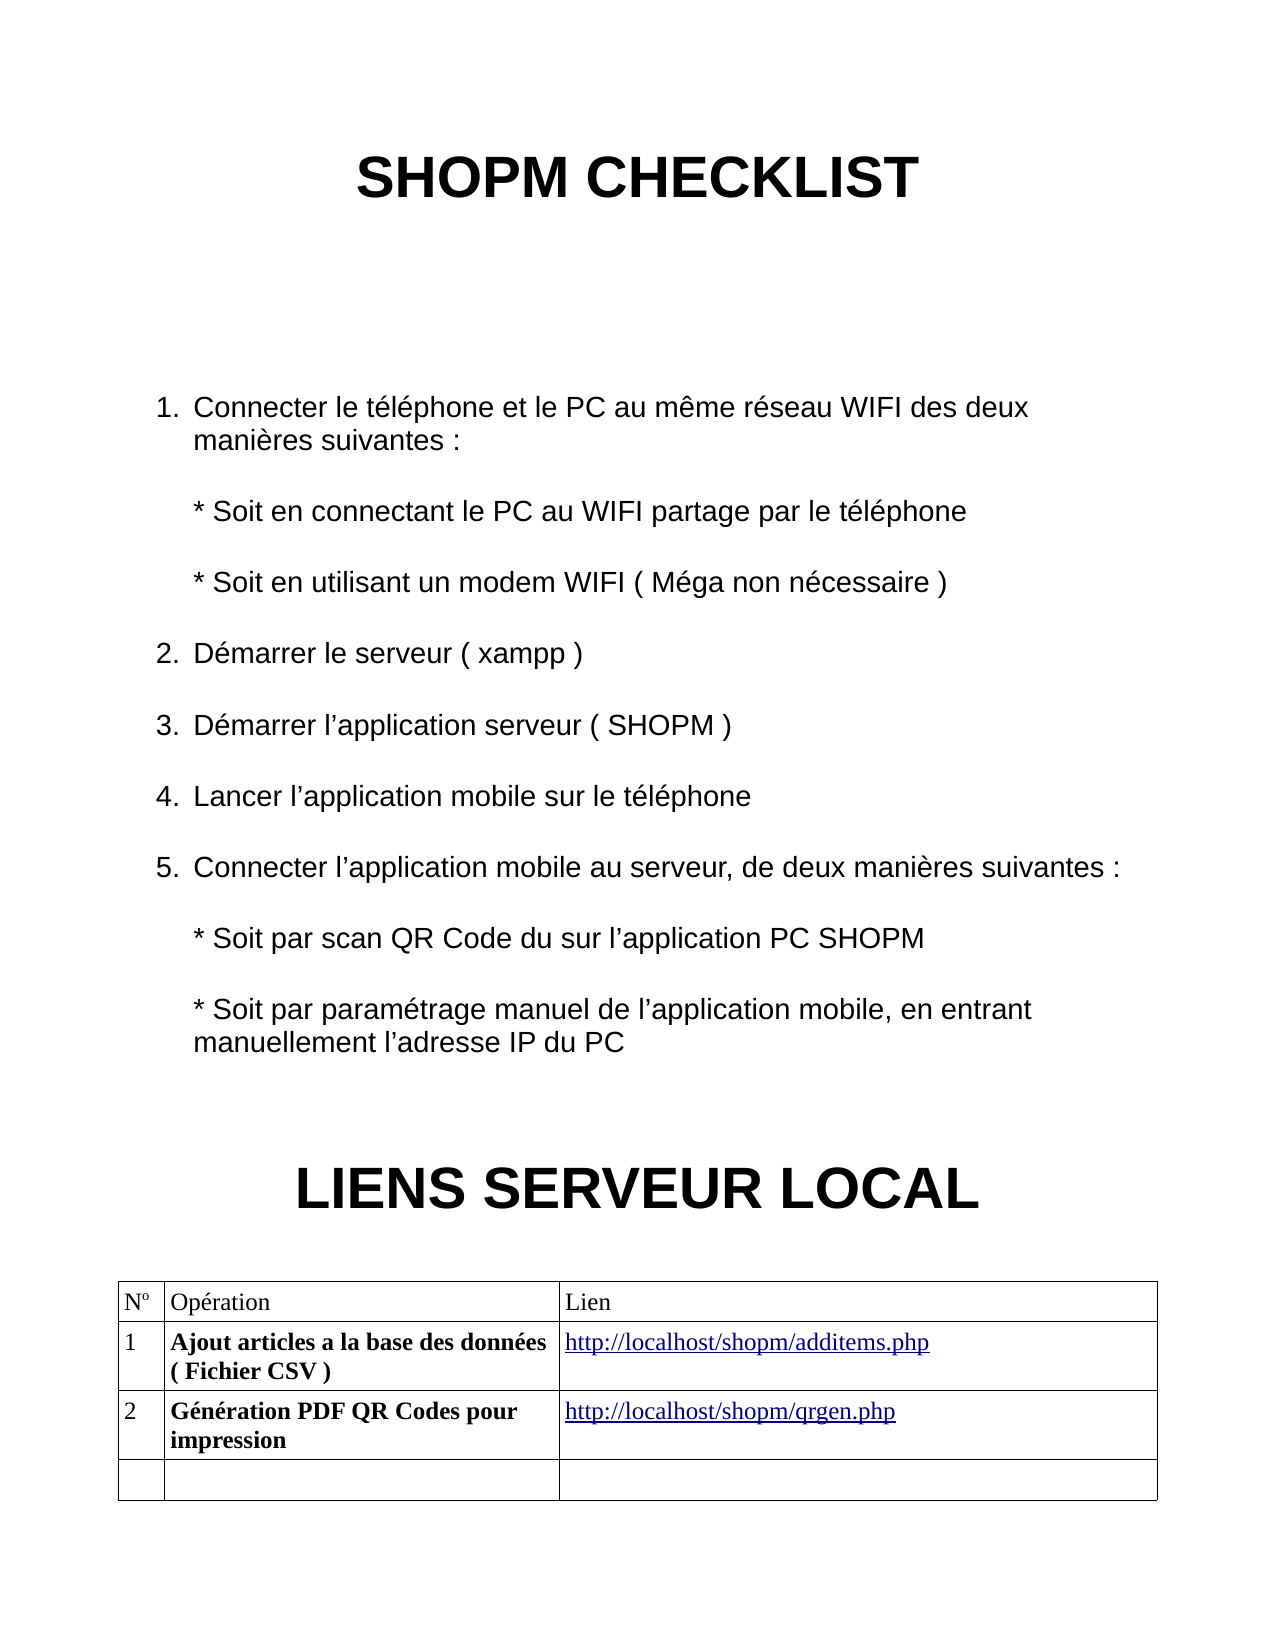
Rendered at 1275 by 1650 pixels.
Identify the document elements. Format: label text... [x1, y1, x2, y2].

subtitle Connecter le téléphone et le PC au même réseau WIFI des deux manières suivantes : [156, 390, 1157, 457]
table_cell http://localhost/shopm/qrgen.php [560, 1391, 1157, 1459]
table_cell 1 [119, 1322, 164, 1390]
table_cell [560, 1460, 1157, 1500]
table_cell 2 [119, 1391, 164, 1459]
table_cell [119, 1460, 164, 1500]
table_header No [119, 1282, 164, 1321]
subtitle * Soit par paramétrage manuel de l’application mobile, en entrant manuellement l’adresse IP du PC [156, 992, 1157, 1059]
table_header Opération [165, 1282, 559, 1321]
title LIENS SERVEUR LOCAL [118, 1154, 1157, 1221]
table_header Lien [560, 1282, 1157, 1321]
subtitle * Soit par scan QR Code du sur l’application PC SHOPM [156, 921, 1157, 954]
subtitle Démarrer le serveur ( xampp ) [156, 636, 1157, 670]
table_cell Génération PDF QR Codes pour impression [165, 1391, 559, 1459]
title SHOPM CHECKLIST [118, 143, 1157, 210]
table_cell http://localhost/shopm/additems.php [560, 1322, 1157, 1390]
subtitle * Soit en utilisant un modem WIFI ( Méga non nécessaire ) [156, 565, 1157, 599]
subtitle Démarrer l’application serveur ( SHOPM ) [156, 707, 1157, 741]
subtitle Lancer l’application mobile sur le téléphone [156, 778, 1157, 812]
subtitle Connecter l’application mobile au serveur, de deux manières suivantes : [156, 849, 1157, 883]
subtitle * Soit en connectant le PC au WIFI partage par le téléphone [156, 494, 1157, 528]
table_cell [165, 1460, 559, 1500]
table_cell Ajout articles a la base des données ( Fichier CSV ) [165, 1322, 559, 1390]
